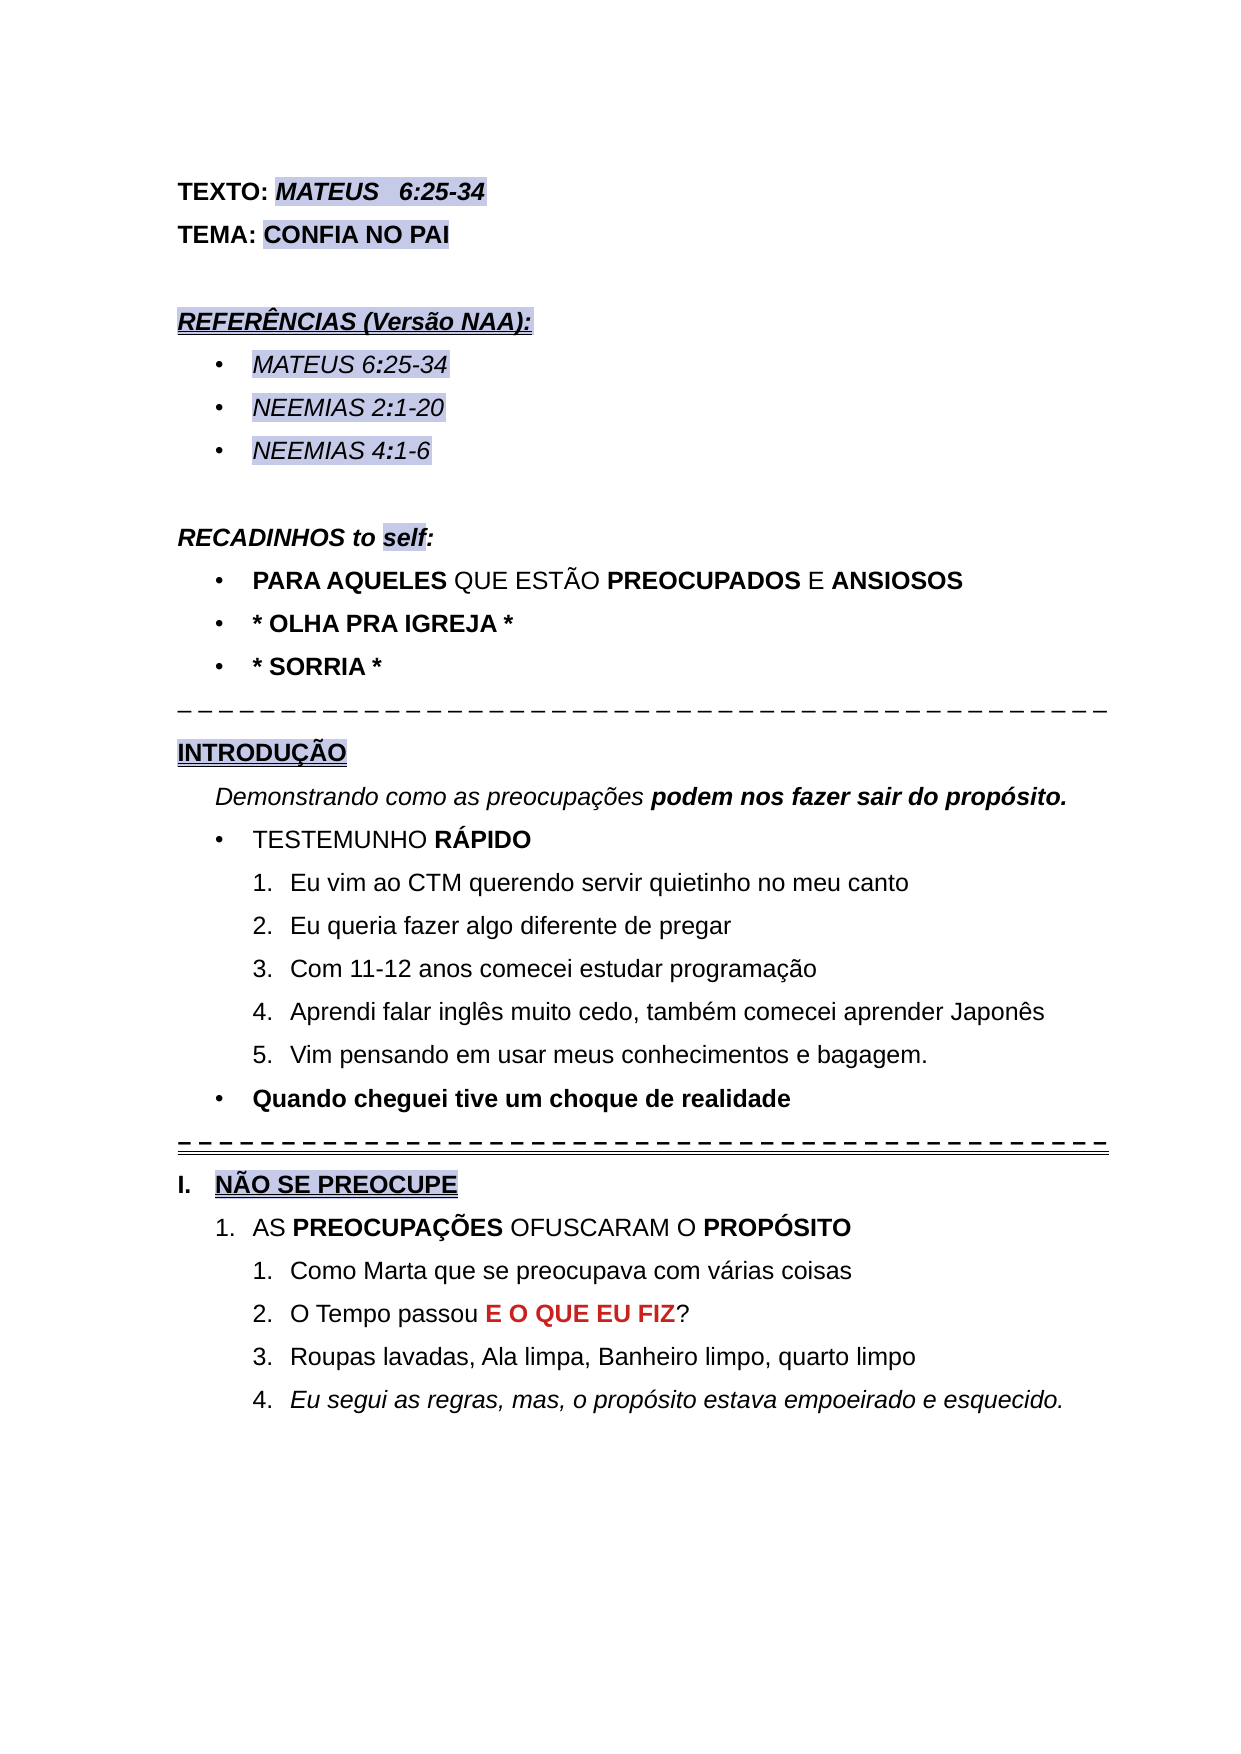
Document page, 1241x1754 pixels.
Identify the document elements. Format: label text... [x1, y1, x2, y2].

text INTRODUÇÃO [177, 738, 1122, 767]
list Eu queria fazer algo diferente de pregar [252, 911, 1122, 940]
list * SORRIA * [215, 652, 1122, 681]
text – – – – – – – – – – – – – – – – – – – – – – – – – – – – – – – – – – – – – – – – – – – – – [177, 1127, 1122, 1156]
list NÃO SE PREOCUPE [177, 1170, 1122, 1199]
text – – – – – – – – – – – – – – – – – – – – – – – – – – – – – – – – – – – – – – – – – – – – – [177, 695, 1122, 724]
list Eu segui as regras, mas, o propósito estava empoeirado e esquecido. [252, 1386, 1122, 1414]
list AS PREOCUPAÇÕES OFUSCARAM O PROPÓSITO [215, 1213, 1122, 1242]
list O Tempo passou E O QUE EU FIZ? [252, 1299, 1122, 1328]
list Como Marta que se preocupava com várias coisas [252, 1256, 1122, 1285]
subtitle Mateus 6:25-34 [215, 350, 1122, 378]
list Aprendi falar inglês muito cedo, também comecei aprender Japonês [252, 997, 1122, 1026]
list TESTEMUNHO RÁPIDO [215, 825, 1122, 853]
text RECADINHOS to self: [177, 522, 1122, 551]
list NEEMIAS 4:1-6 [215, 436, 1122, 465]
list NEEMIAS 2:1-20 [215, 393, 1122, 422]
subtitle Texto: Mateus 6:25-34 [177, 177, 1122, 206]
list Demonstrando como as preocupações podem nos fazer sair do propósito. [177, 782, 1122, 810]
list PARA AQUELES QUE ESTÃO PREOCUPADOS E ANSIOSOS [215, 566, 1122, 594]
text REFERÊNCIAS (Versão NAA): [177, 307, 1122, 335]
list Roupas lavadas, Ala limpa, Banheiro limpo, quarto limpo [252, 1342, 1122, 1371]
list Com 11-12 anos comecei estudar programação [252, 954, 1122, 983]
subtitle TEMA: Confia no pai [177, 220, 1122, 249]
list Quando cheguei tive um choque de realidade [215, 1083, 1122, 1112]
list Vim pensando em usar meus conhecimentos e bagagem. [252, 1040, 1122, 1069]
list Eu vim ao CTM querendo servir quietinho no meu canto [252, 868, 1122, 897]
list * OLHA PRA IGREJA * [215, 609, 1122, 638]
